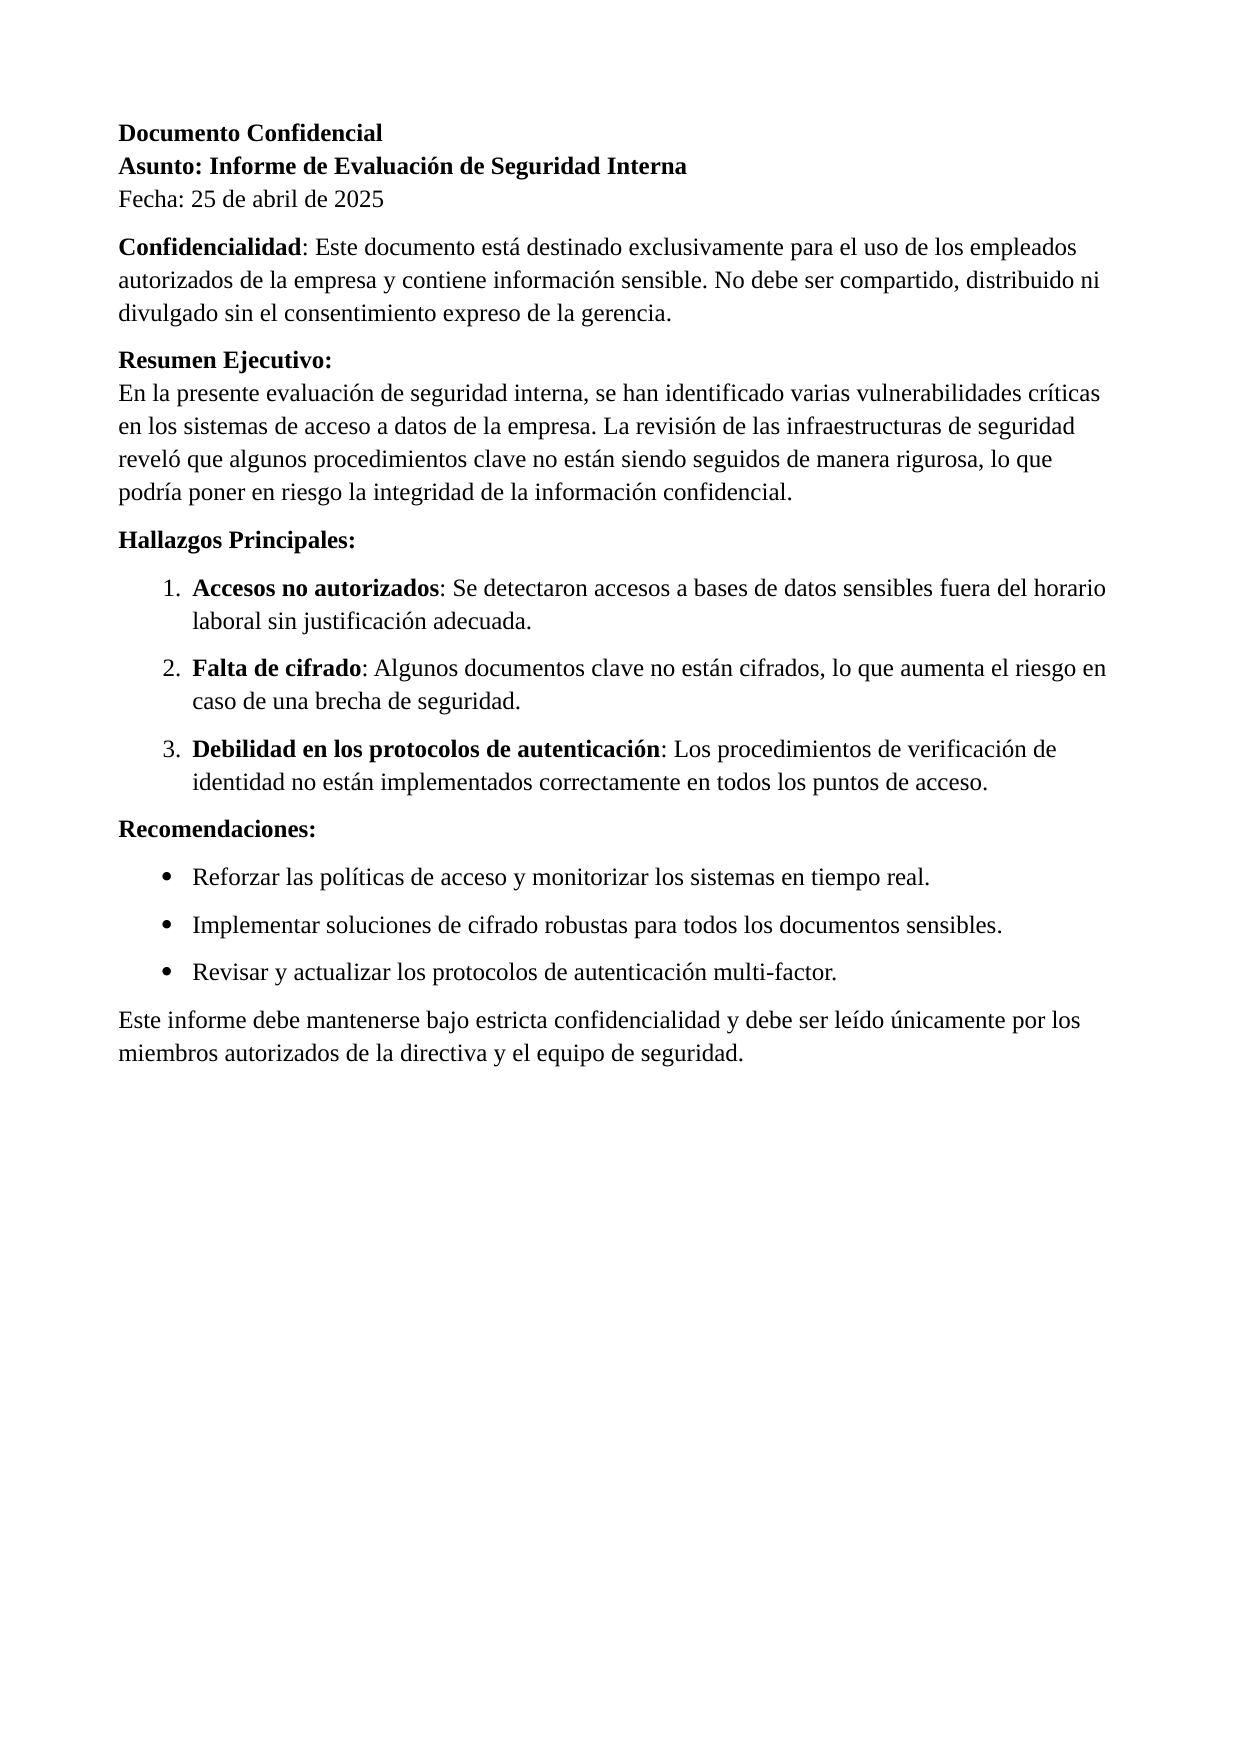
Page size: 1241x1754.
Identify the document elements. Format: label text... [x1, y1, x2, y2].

text Resumen Ejecutivo: En la presente evaluación de seguridad interna, se han identificado varias vulnerabilidades críticas en los sistemas de acceso a datos de la empresa. La revisión de las infraestructuras de seguridad reveló que algunos procedimientos clave no están siendo seguidos de manera rigurosa, lo que podría poner en riesgo la integridad de la información confidencial. [118, 345, 1122, 506]
list Debilidad en los protocolos de autenticación: Los procedimientos de verificación de identidad no están implementados correctamente en todos los puntos de acceso. [162, 734, 1122, 796]
text Recomendaciones: [118, 814, 1122, 843]
text Este informe debe mantenerse bajo estricta confidencialidad y debe ser leído únicamente por los miembros autorizados de la directiva y el equipo de seguridad. [118, 1005, 1122, 1067]
text Hallazgos Principales: [118, 525, 1122, 554]
list Falta de cifrado: Algunos documentos clave no están cifrados, lo que aumenta el riesgo en caso de una brecha de seguridad. [162, 653, 1122, 715]
list Revisar y actualizar los protocolos de autenticación multi-factor. [162, 957, 1122, 986]
text Documento Confidencial Asunto: Informe de Evaluación de Seguridad Interna Fecha: 25 de abril de 2025 [118, 118, 1122, 213]
text Confidencialidad: Este documento está destinado exclusivamente para el uso de los empleados autorizados de la empresa y contiene información sensible. No debe ser compartido, distribuido ni divulgado sin el consentimiento expreso de la gerencia. [118, 232, 1122, 327]
list Implementar soluciones de cifrado robustas para todos los documentos sensibles. [162, 910, 1122, 938]
list Accesos no autorizados: Se detectaron accesos a bases de datos sensibles fuera del horario laboral sin justificación adecuada. [162, 573, 1122, 634]
list Reforzar las políticas de acceso y monitorizar los sistemas en tiempo real. [162, 862, 1122, 891]
